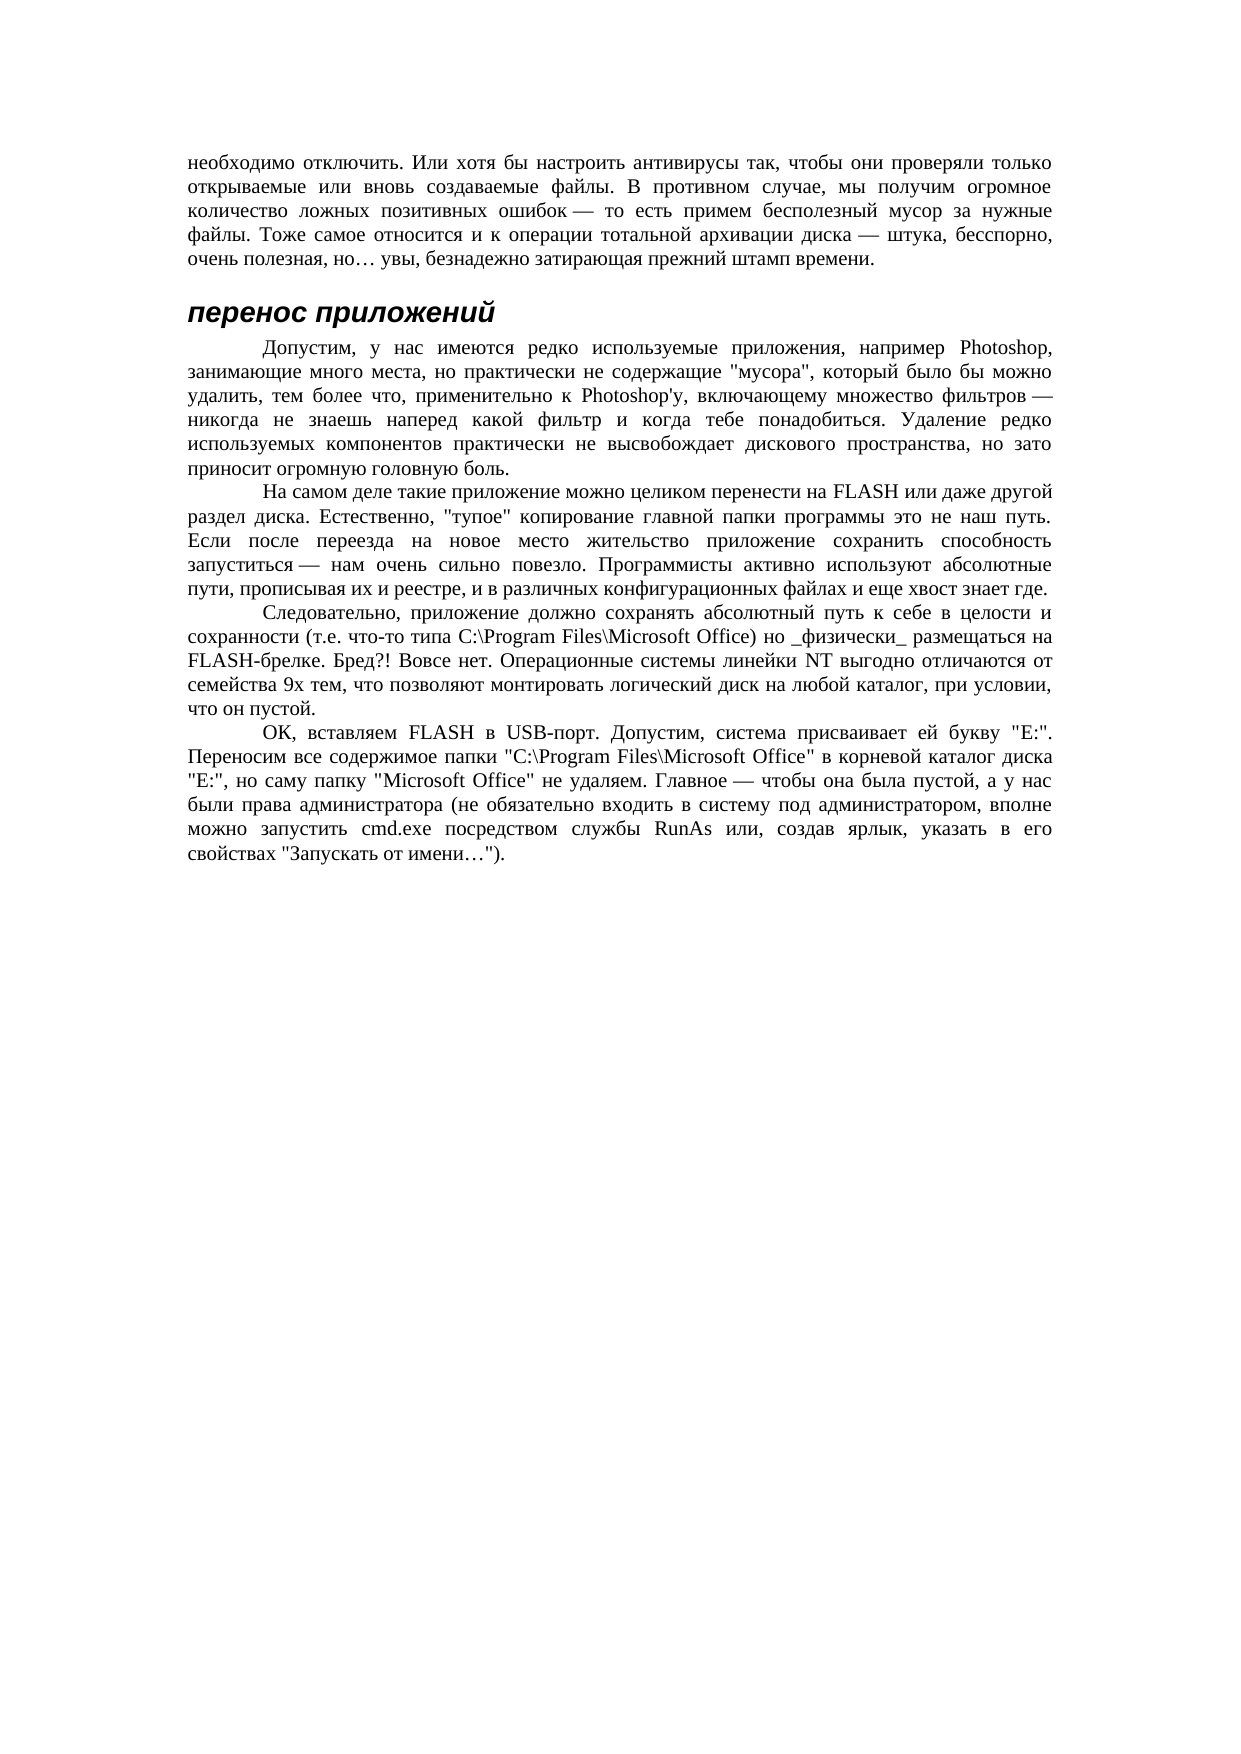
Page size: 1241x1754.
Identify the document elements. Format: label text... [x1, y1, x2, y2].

text На самом деле такие приложение можно целиком перенести на FLASH или даже другой раздел диска. Естественно, "тупое" копирование главной папки программы это не наш путь. Если после переезда на новое место жительство приложение сохранить способность запуститься — нам очень сильно повезло. Программисты активно используют абсолютные пути, прописывая их и реестре, и в различных конфигурационных файлах и еще хвост знает где. [187, 479, 1053, 600]
text ОК, вставляем FLASH в USB-порт. Допустим, система присваивает ей букву "E:". Переносим все содержимое папки "C:\Program Files\Microsoft Office" в корневой каталог диска "E:", но саму папку "Microsoft Office" не удаляем. Главное — чтобы она была пустой, а у нас были права администратора (не обязательно входить в систему под администратором, вполне можно запустить cmd.exe посредством службы RunAs или, создав ярлык, указать в его свойствах "Запускать от имени…"). [187, 720, 1053, 864]
text необходимо отключить. Или хотя бы настроить антивирусы так, чтобы они проверяли только открываемые или вновь создаваемые файлы. В противном случае, мы получим огромное количество ложных позитивных ошибок — то есть примем бесполезный мусор за нужные файлы. Тоже самое относится и к операции тотальной архивации диска — штука, бесспорно, очень полезная, но… увы, безнадежно затирающая прежний штамп времени. [187, 150, 1053, 270]
text Следовательно, приложение должно сохранять абсолютный путь к себе в целости и сохранности (т.е. что-то типа C:\Program Files\Microsoft Office) но _физически_ размещаться на FLASH-брелке. Бред?! Вовсе нет. Операционные системы линейки NT выгодно отличаются от семейства 9x тем, что позволяют монтировать логический диск на любой каталог, при условии, что он пустой. [187, 600, 1053, 720]
text Допустим, у нас имеются редко используемые приложения, например Photoshop, занимающие много места, но практически не содержащие "мусора", который было бы можно удалить, тем более что, применительно к Photoshop'у, включающему множество фильтров — никогда не знаешь наперед какой фильтр и когда тебе понадобиться. Удаление редко используемых компонентов практически не высвобождает дискового пространства, но зато приносит огромную головную боль. [187, 335, 1053, 479]
subtitle перенос приложений [187, 295, 1053, 329]
